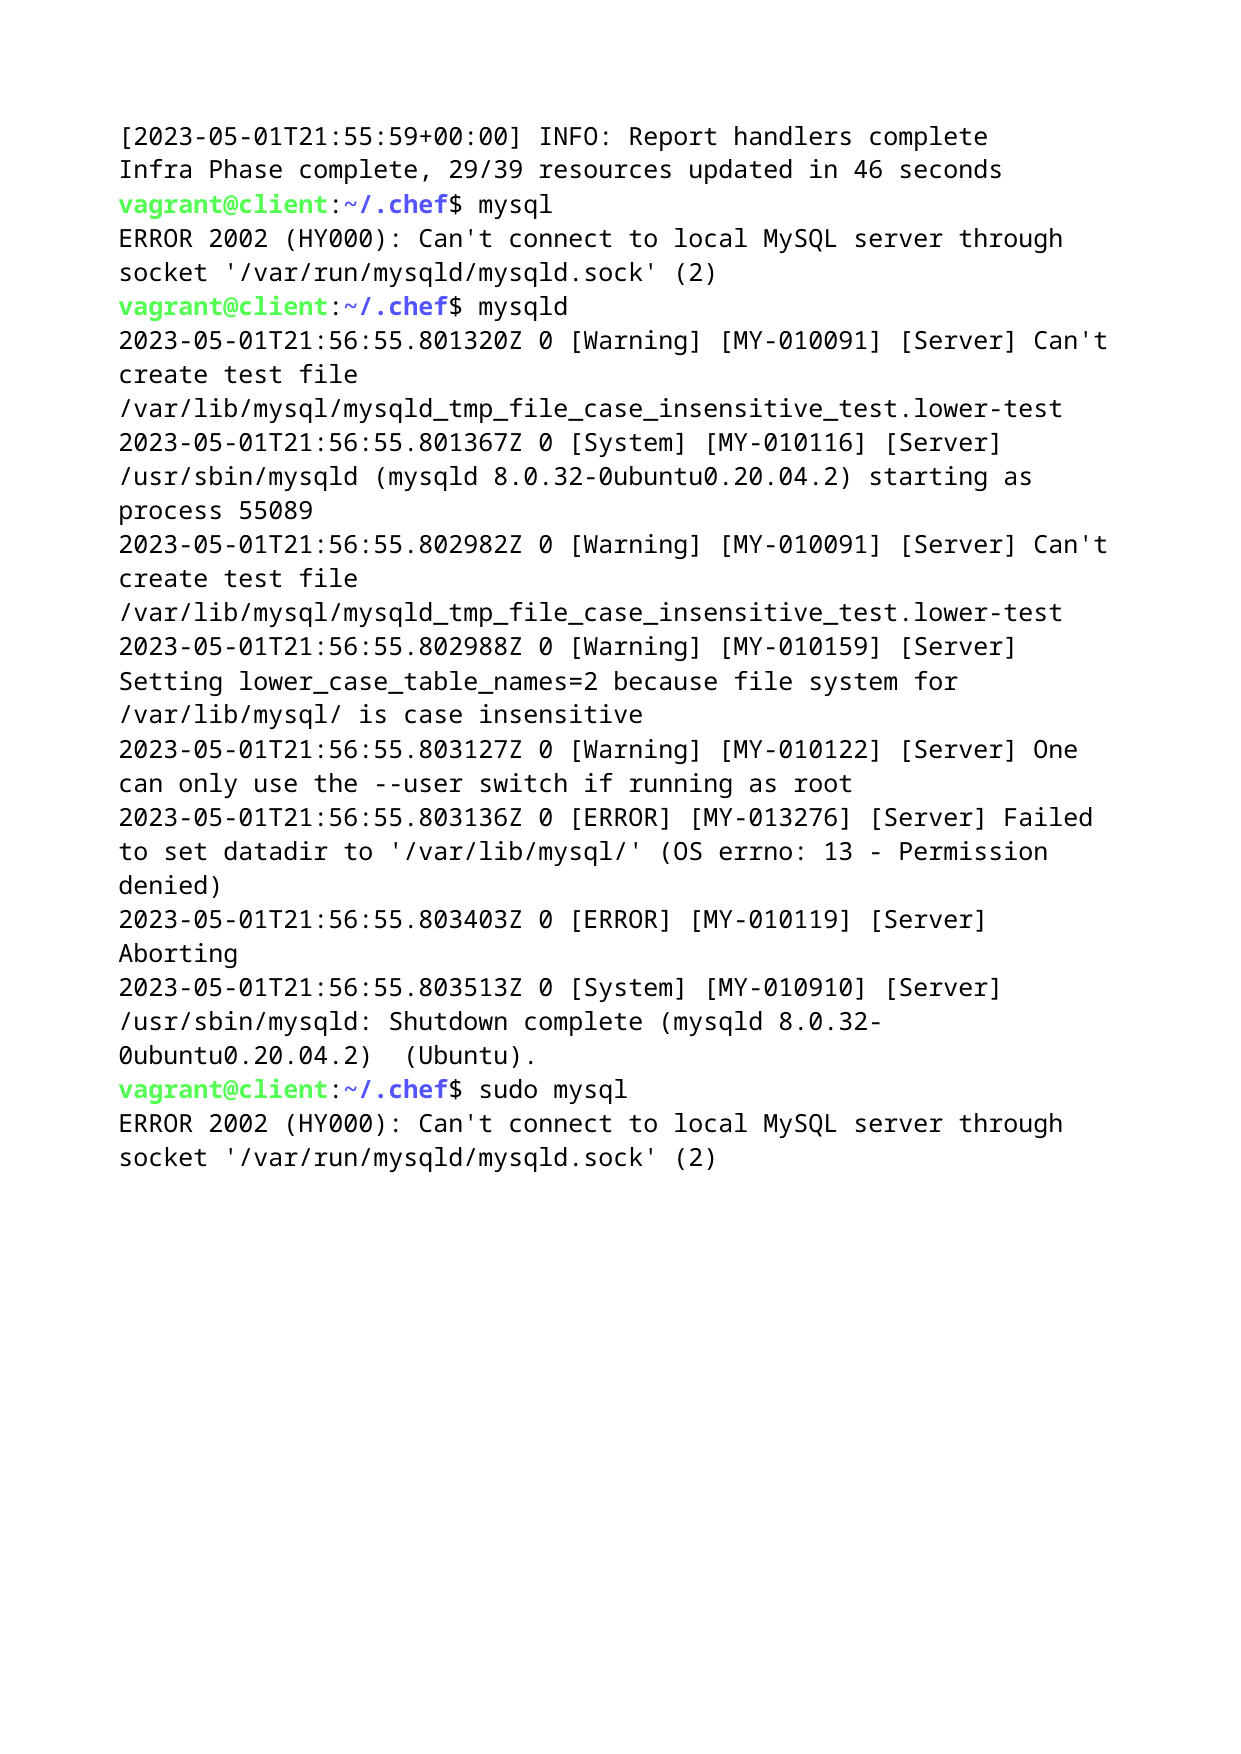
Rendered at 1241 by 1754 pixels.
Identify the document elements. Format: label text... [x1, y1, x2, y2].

text [2023-05-01T21:55:59+00:00] INFO: Report handlers complete Infra Phase complete, 29/39 resources updated in 46 seconds vagrant@client:~/.chef$ mysql ERROR 2002 (HY000): Can't connect to local MySQL server through socket '/var/run/mysqld/mysqld.sock' (2) vagrant@client:~/.chef$ mysqld 2023-05-01T21:56:55.801320Z 0 [Warning] [MY-010091] [Server] Can't create test file /var/lib/mysql/mysqld_tmp_file_case_insensitive_test.lower-test 2023-05-01T21:56:55.801367Z 0 [System] [MY-010116] [Server] /usr/sbin/mysqld (mysqld 8.0.32-0ubuntu0.20.04.2) starting as process 55089 2023-05-01T21:56:55.802982Z 0 [Warning] [MY-010091] [Server] Can't create test file /var/lib/mysql/mysqld_tmp_file_case_insensitive_test.lower-test 2023-05-01T21:56:55.802988Z 0 [Warning] [MY-010159] [Server] Setting lower_case_table_names=2 because file system for /var/lib/mysql/ is case insensitive 2023-05-01T21:56:55.803127Z 0 [Warning] [MY-010122] [Server] One can only use the --user switch if running as root 2023-05-01T21:56:55.803136Z 0 [ERROR] [MY-013276] [Server] Failed to set datadir to '/var/lib/mysql/' (OS errno: 13 - Permission denied) 2023-05-01T21:56:55.803403Z 0 [ERROR] [MY-010119] [Server] Aborting 2023-05-01T21:56:55.803513Z 0 [System] [MY-010910] [Server] /usr/sbin/mysqld: Shutdown complete (mysqld 8.0.32-0ubuntu0.20.04.2) (Ubuntu). vagrant@client:~/.chef$ sudo mysql ERROR 2002 (HY000): Can't connect to local MySQL server through socket '/var/run/mysqld/mysqld.sock' (2) [118, 118, 1122, 1242]
